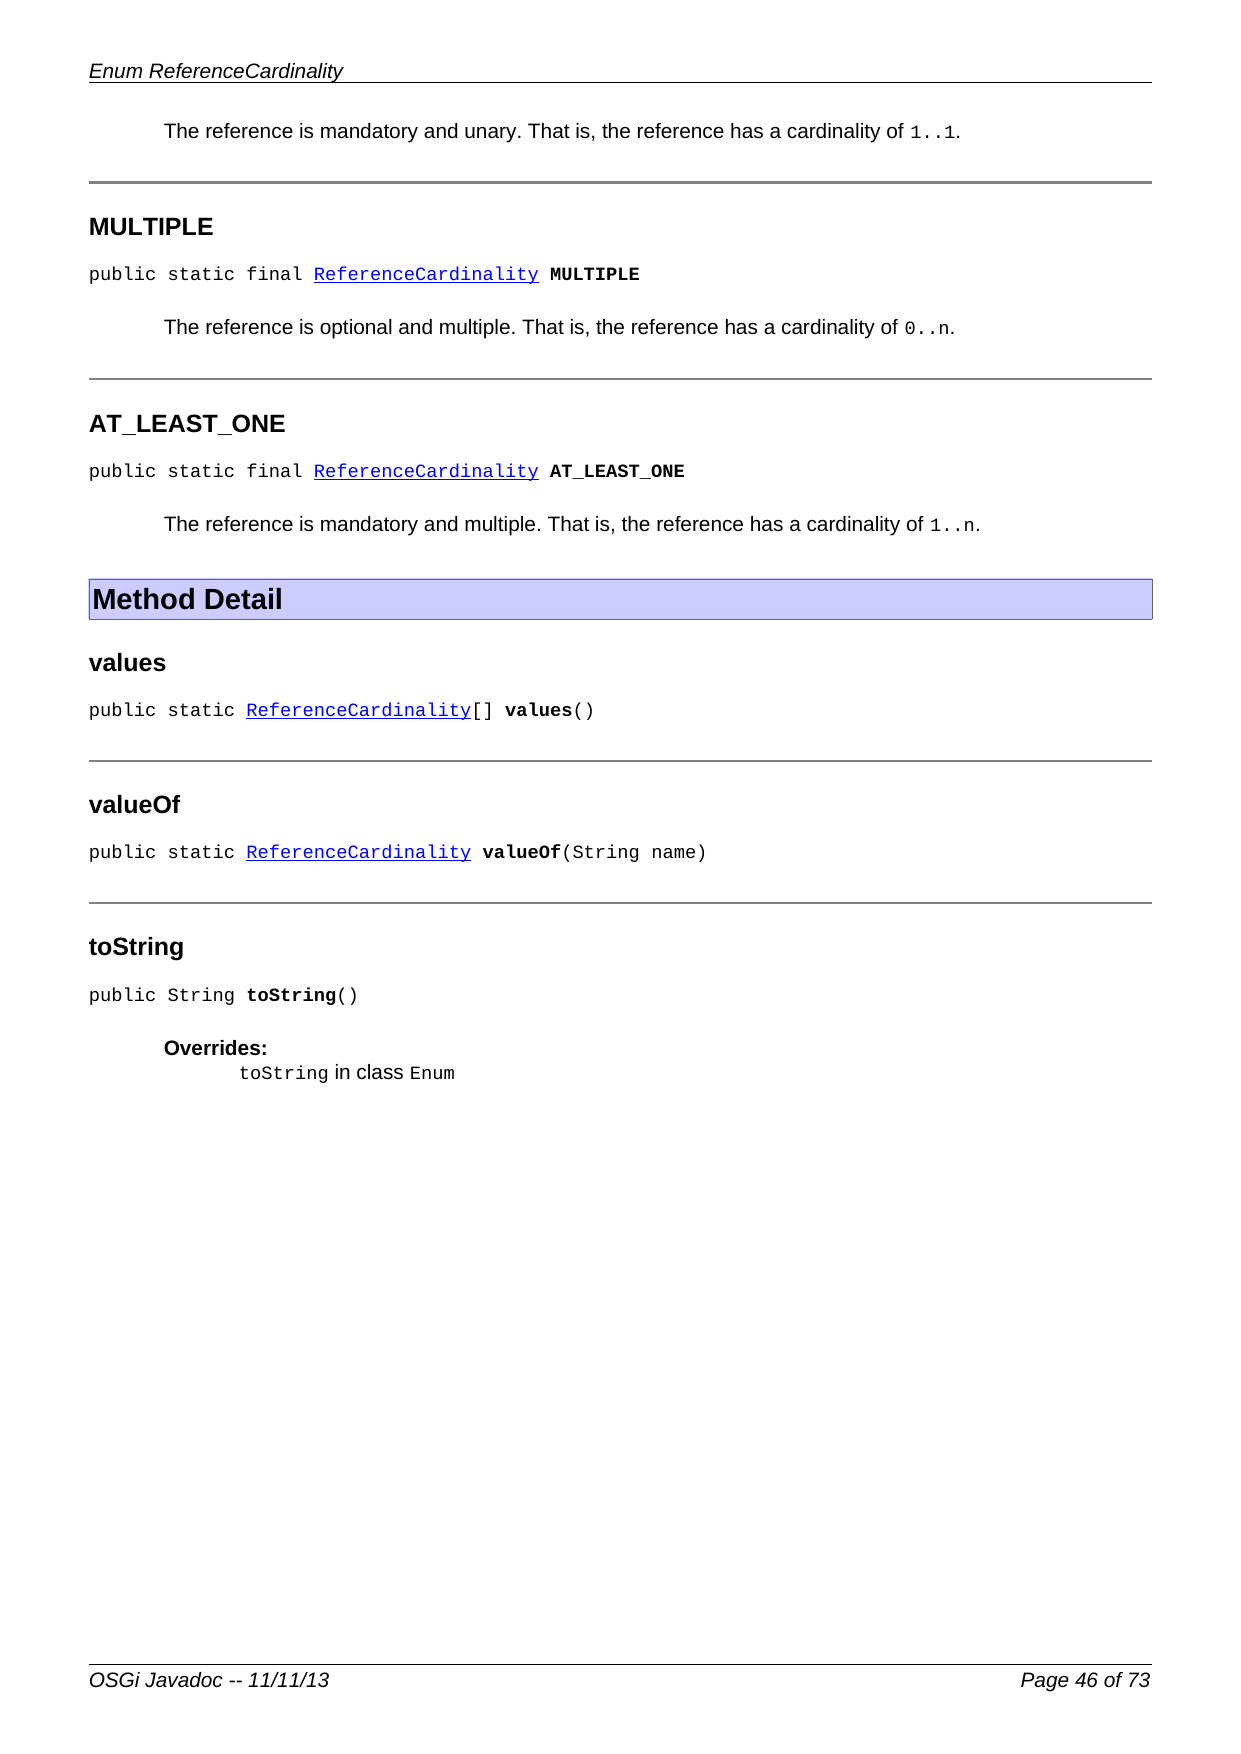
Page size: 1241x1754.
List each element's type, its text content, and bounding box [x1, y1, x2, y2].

subtitle MULTIPLE [88, 212, 1152, 241]
text The reference is optional and multiple. That is, the reference has a cardinality of 0..n. [163, 315, 1152, 340]
text public static final ReferenceCardinality AT_LEAST_ONE [88, 462, 1152, 483]
text The reference is mandatory and multiple. That is, the reference has a cardinality of 1..n. [163, 512, 1152, 537]
subtitle valueOf [88, 790, 1152, 819]
subtitle values [88, 648, 1152, 676]
subtitle toString [88, 932, 1152, 961]
text Overrides: [163, 1036, 1152, 1060]
subtitle Method Detail [90, 580, 1152, 619]
subtitle AT_LEAST_ONE [88, 409, 1152, 437]
text public static final ReferenceCardinality MULTIPLE [88, 265, 1152, 286]
text public String toString() [88, 985, 1152, 1007]
text public static ReferenceCardinality[] values() [88, 701, 1152, 722]
text toString in class Enum [238, 1060, 1152, 1085]
text The reference is mandatory and unary. That is, the reference has a cardinality of 1..1. [163, 118, 1152, 144]
text public static ReferenceCardinality valueOf(String name) [88, 843, 1152, 864]
